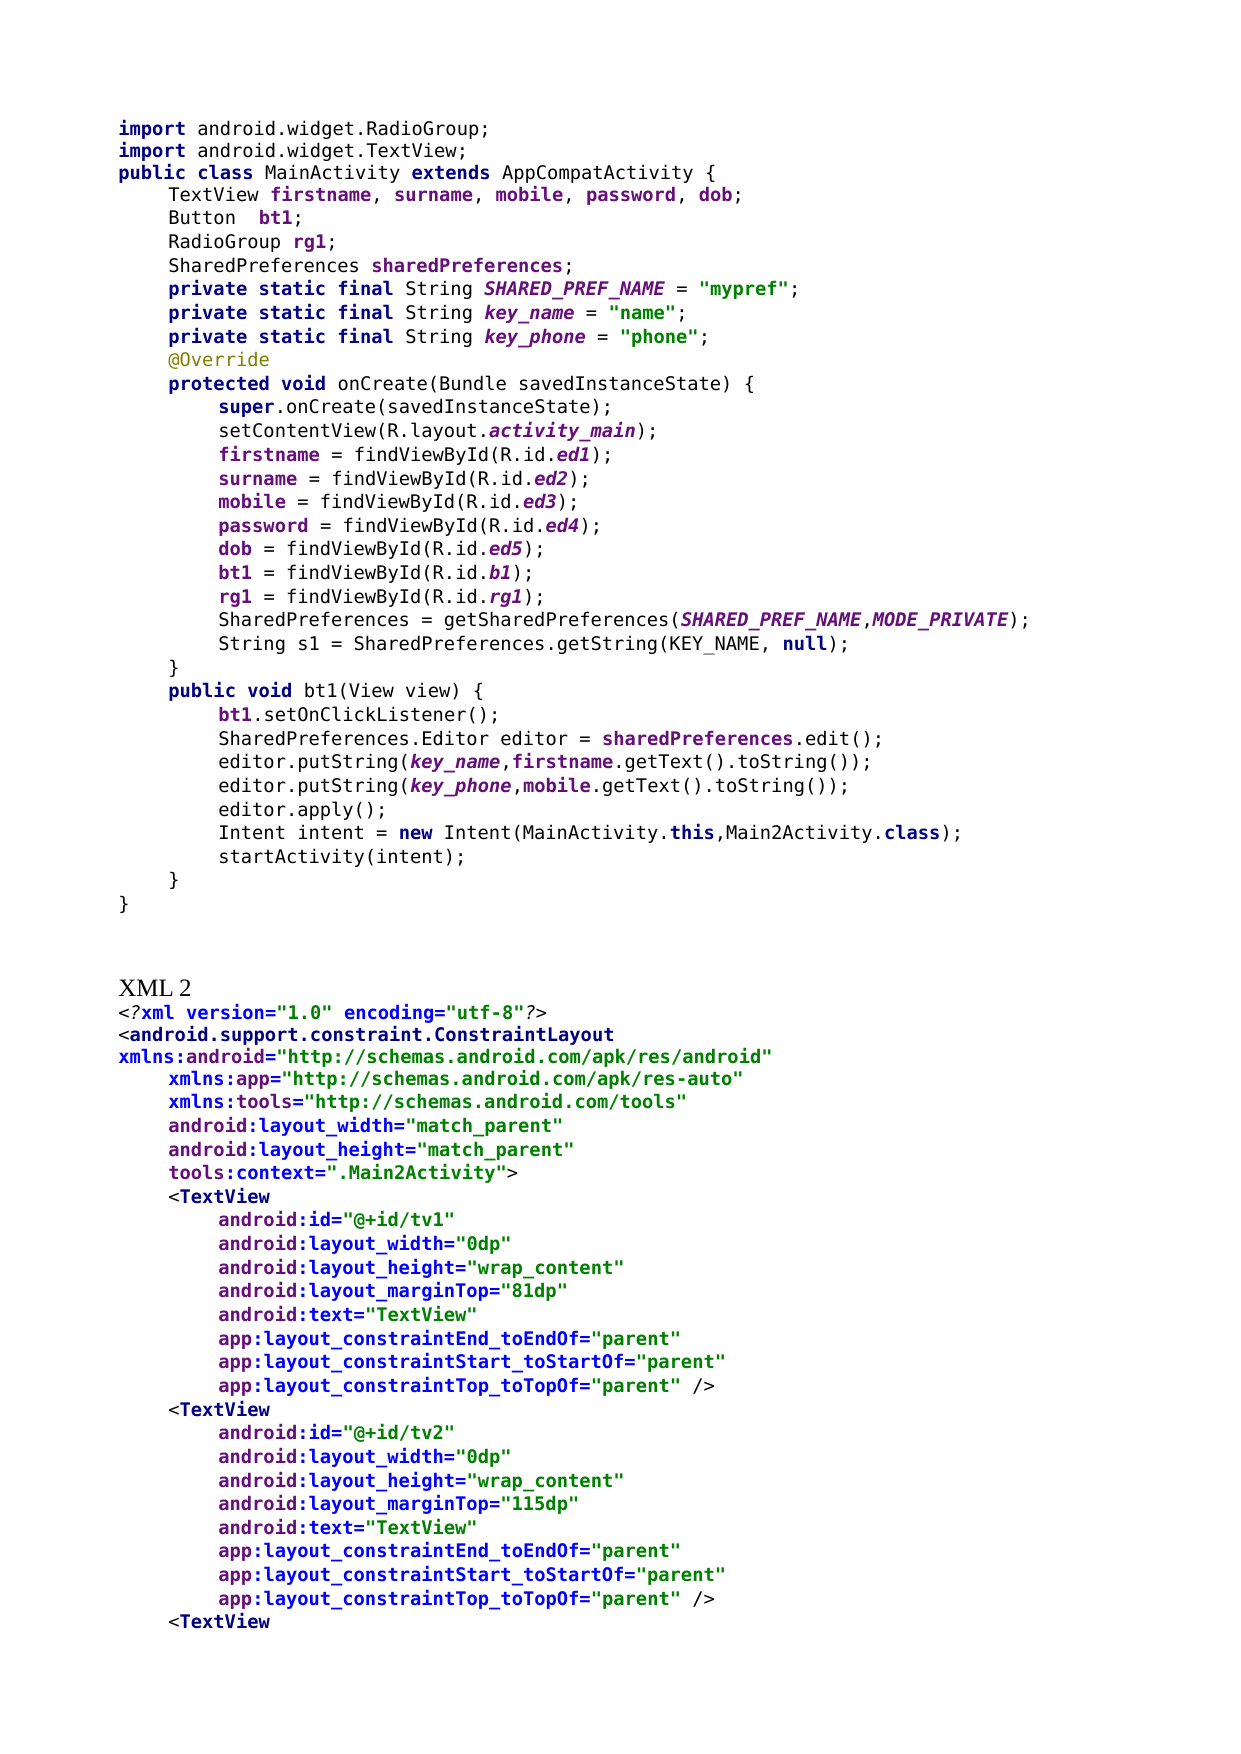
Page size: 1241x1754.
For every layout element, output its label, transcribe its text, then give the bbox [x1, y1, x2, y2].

text public void bt1(View view) { [118, 680, 1122, 704]
text rg1 = findViewById(R.id.rg1); [118, 586, 1122, 609]
text bt1 = findViewById(R.id.b1); [118, 562, 1122, 586]
text protected void onCreate(Bundle savedInstanceState) { [118, 373, 1122, 397]
text } [118, 893, 1122, 915]
text <TextView [118, 1186, 1122, 1209]
text android:text="TextView" [118, 1517, 1122, 1541]
text android:layout_width="match_parent" [118, 1115, 1122, 1138]
text android:layout_width="0dp" [118, 1446, 1122, 1469]
text android:text="TextView" [118, 1304, 1122, 1328]
text app:layout_constraintTop_toTopOf="parent" /> [118, 1588, 1122, 1611]
text <android.support.constraint.ConstraintLayout xmlns:android="http://schemas.android.com/apk/res/android" [118, 1024, 1122, 1068]
text android:id="@+id/tv2" [118, 1422, 1122, 1446]
text public class MainActivity extends AppCompatActivity { [118, 162, 1122, 184]
text TextView firstname, surname, mobile, password, dob; [118, 184, 1122, 207]
text android:layout_height="match_parent" [118, 1138, 1122, 1162]
text <?xml version="1.0" encoding="utf-8"?> [118, 1002, 1122, 1024]
text app:layout_constraintEnd_toEndOf="parent" [118, 1328, 1122, 1351]
text firstname = findViewById(R.id.ed1); [118, 444, 1122, 467]
text android:id="@+id/tv1" [118, 1209, 1122, 1233]
text android:layout_height="wrap_content" [118, 1469, 1122, 1493]
text app:layout_constraintEnd_toEndOf="parent" [118, 1541, 1122, 1564]
text <TextView [118, 1611, 1122, 1635]
text super.onCreate(savedInstanceState); [118, 397, 1122, 420]
text xmlns:tools="http://schemas.android.com/tools" [118, 1091, 1122, 1115]
text SharedPreferences = getSharedPreferences(SHARED_PREF_NAME,MODE_PRIVATE); [118, 609, 1122, 633]
text editor.putString(key_name,firstname.getText().toString()); [118, 751, 1122, 775]
text String s1 = SharedPreferences.getString(KEY_NAME, null); [118, 633, 1122, 657]
text } [118, 657, 1122, 680]
text RadioGroup rg1; [118, 231, 1122, 255]
text dob = findViewById(R.id.ed5); [118, 538, 1122, 562]
text import android.widget.TextView; [118, 140, 1122, 162]
text SharedPreferences.Editor editor = sharedPreferences.edit(); [118, 728, 1122, 751]
text <TextView [118, 1399, 1122, 1422]
text app:layout_constraintTop_toTopOf="parent" /> [118, 1375, 1122, 1399]
text } [118, 869, 1122, 893]
text android:layout_height="wrap_content" [118, 1257, 1122, 1280]
text Button bt1; [118, 207, 1122, 231]
text tools:context=".Main2Activity"> [118, 1162, 1122, 1186]
text private static final String key_name = "name"; [118, 302, 1122, 326]
text setContentView(R.layout.activity_main); [118, 420, 1122, 444]
text password = findViewById(R.id.ed4); [118, 515, 1122, 538]
text android:layout_marginTop="81dp" [118, 1280, 1122, 1304]
text import android.widget.RadioGroup; [118, 118, 1122, 140]
text mobile = findViewById(R.id.ed3); [118, 491, 1122, 515]
text private static final String SHARED_PREF_NAME = "mypref"; [118, 278, 1122, 302]
text android:layout_width="0dp" [118, 1233, 1122, 1257]
text surname = findViewById(R.id.ed2); [118, 467, 1122, 491]
text startActivity(intent); [118, 846, 1122, 869]
text editor.putString(key_phone,mobile.getText().toString()); [118, 775, 1122, 798]
text private static final String key_phone = "phone"; [118, 326, 1122, 349]
text app:layout_constraintStart_toStartOf="parent" [118, 1564, 1122, 1588]
text editor.apply(); [118, 798, 1122, 822]
text android:layout_marginTop="115dp" [118, 1493, 1122, 1517]
text SharedPreferences sharedPreferences; [118, 255, 1122, 278]
text app:layout_constraintStart_toStartOf="parent" [118, 1351, 1122, 1375]
text bt1.setOnClickListener(); [118, 704, 1122, 728]
text Intent intent = new Intent(MainActivity.this,Main2Activity.class); [118, 822, 1122, 846]
text xmlns:app="http://schemas.android.com/apk/res-auto" [118, 1068, 1122, 1091]
text @Override [118, 349, 1122, 373]
text XML 2 [118, 973, 1122, 1002]
